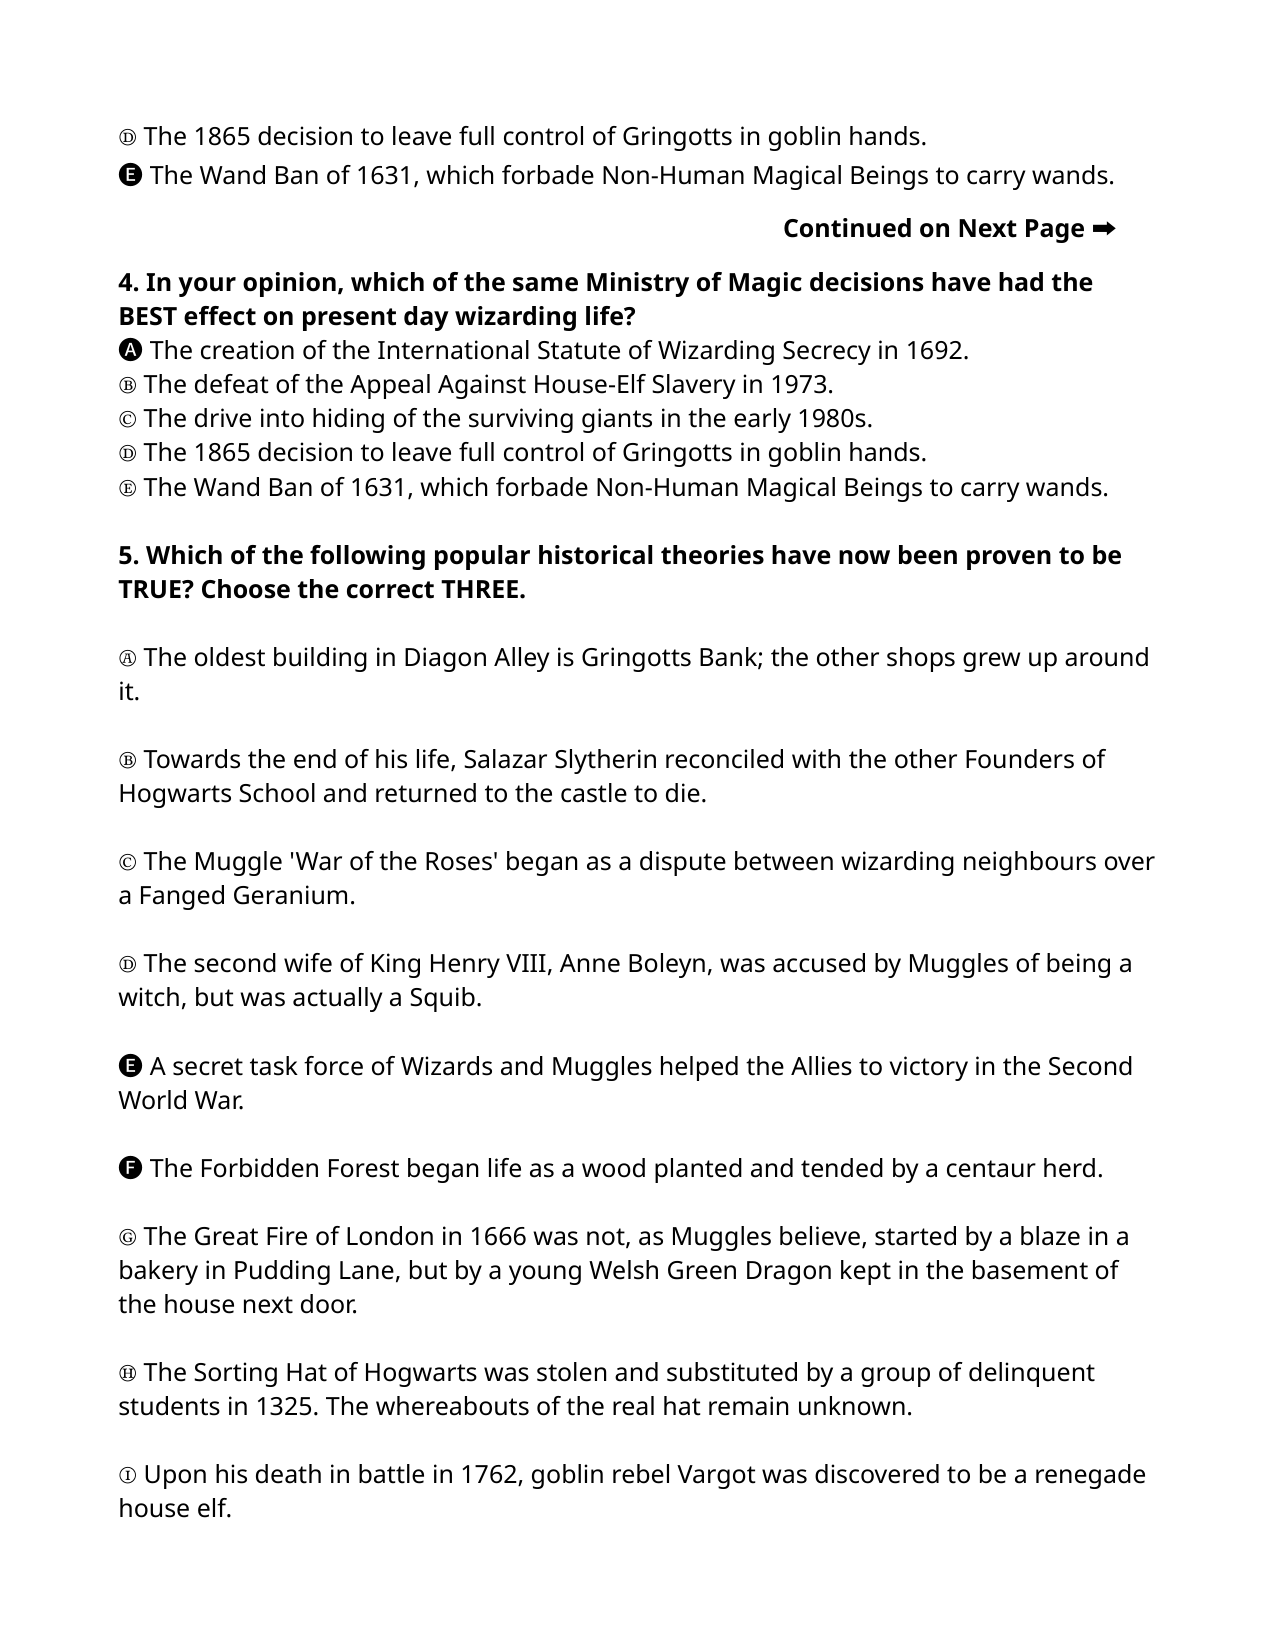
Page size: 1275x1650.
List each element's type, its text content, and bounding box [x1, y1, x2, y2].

text 5. Which of the following popular historical theories have now been proven to be TRUE? Choose the correct THREE. [118, 537, 1157, 605]
text 🅔 A secret task force of Wizards and Muggles helped the Allies to victory in the Second World War. [118, 1048, 1157, 1116]
text 🅐 The creation of the International Statute of Wizarding Secrecy in 1692. Ⓑ The defeat of the Appeal Against House-Elf Slavery in 1973. Ⓒ The drive into hiding of the surviving giants in the early 1980s. Ⓓ The 1865 decision to leave full control of Gringotts in goblin hands. Ⓔ The Wand Ban of 1631, which forbade Non-Human Magical Beings to carry wands. [118, 333, 1157, 503]
text Ⓒ The Muggle 'War of the Roses' began as a dispute between wizarding neighbours over a Fanged Geranium. [118, 844, 1157, 912]
text Ⓓ The second wife of King Henry VIII, Anne Boleyn, was accused by Muggles of being a witch, but was actually a Squib. [118, 946, 1157, 1014]
text Ⓖ The Great Fire of London in 1666 was not, as Muggles believe, started by a blaze in a bakery in Pudding Lane, but by a young Welsh Green Dragon kept in the basement of the house next door. [118, 1218, 1157, 1321]
text 🅕 The Forbidden Forest began life as a wood planted and tended by a centaur herd. [118, 1150, 1157, 1184]
text 4. In your opinion, which of the same Ministry of Magic decisions have had the BEST effect on present day wizarding life? [118, 265, 1157, 333]
text Ⓓ The 1865 decision to leave full control of Gringotts in goblin hands. 🅔 The Wand Ban of 1631, which forbade Non-Human Magical Beings to carry wands. [118, 118, 1157, 191]
text Ⓑ Towards the end of his life, Salazar Slytherin reconciled with the other Founders of Hogwarts School and returned to the castle to die. [118, 742, 1157, 810]
text Continued on Next Page 🠲 [118, 211, 1157, 245]
text Ⓘ Upon his death in battle in 1762, goblin rebel Vargot was discovered to be a renegade house elf. [118, 1457, 1157, 1525]
text Ⓐ The oldest building in Diagon Alley is Gringotts Bank; the other shops grew up around it. [118, 639, 1157, 708]
text Ⓗ The Sorting Hat of Hogwarts was stolen and substituted by a group of delinquent students in 1325. The whereabouts of the real hat remain unknown. [118, 1355, 1157, 1423]
